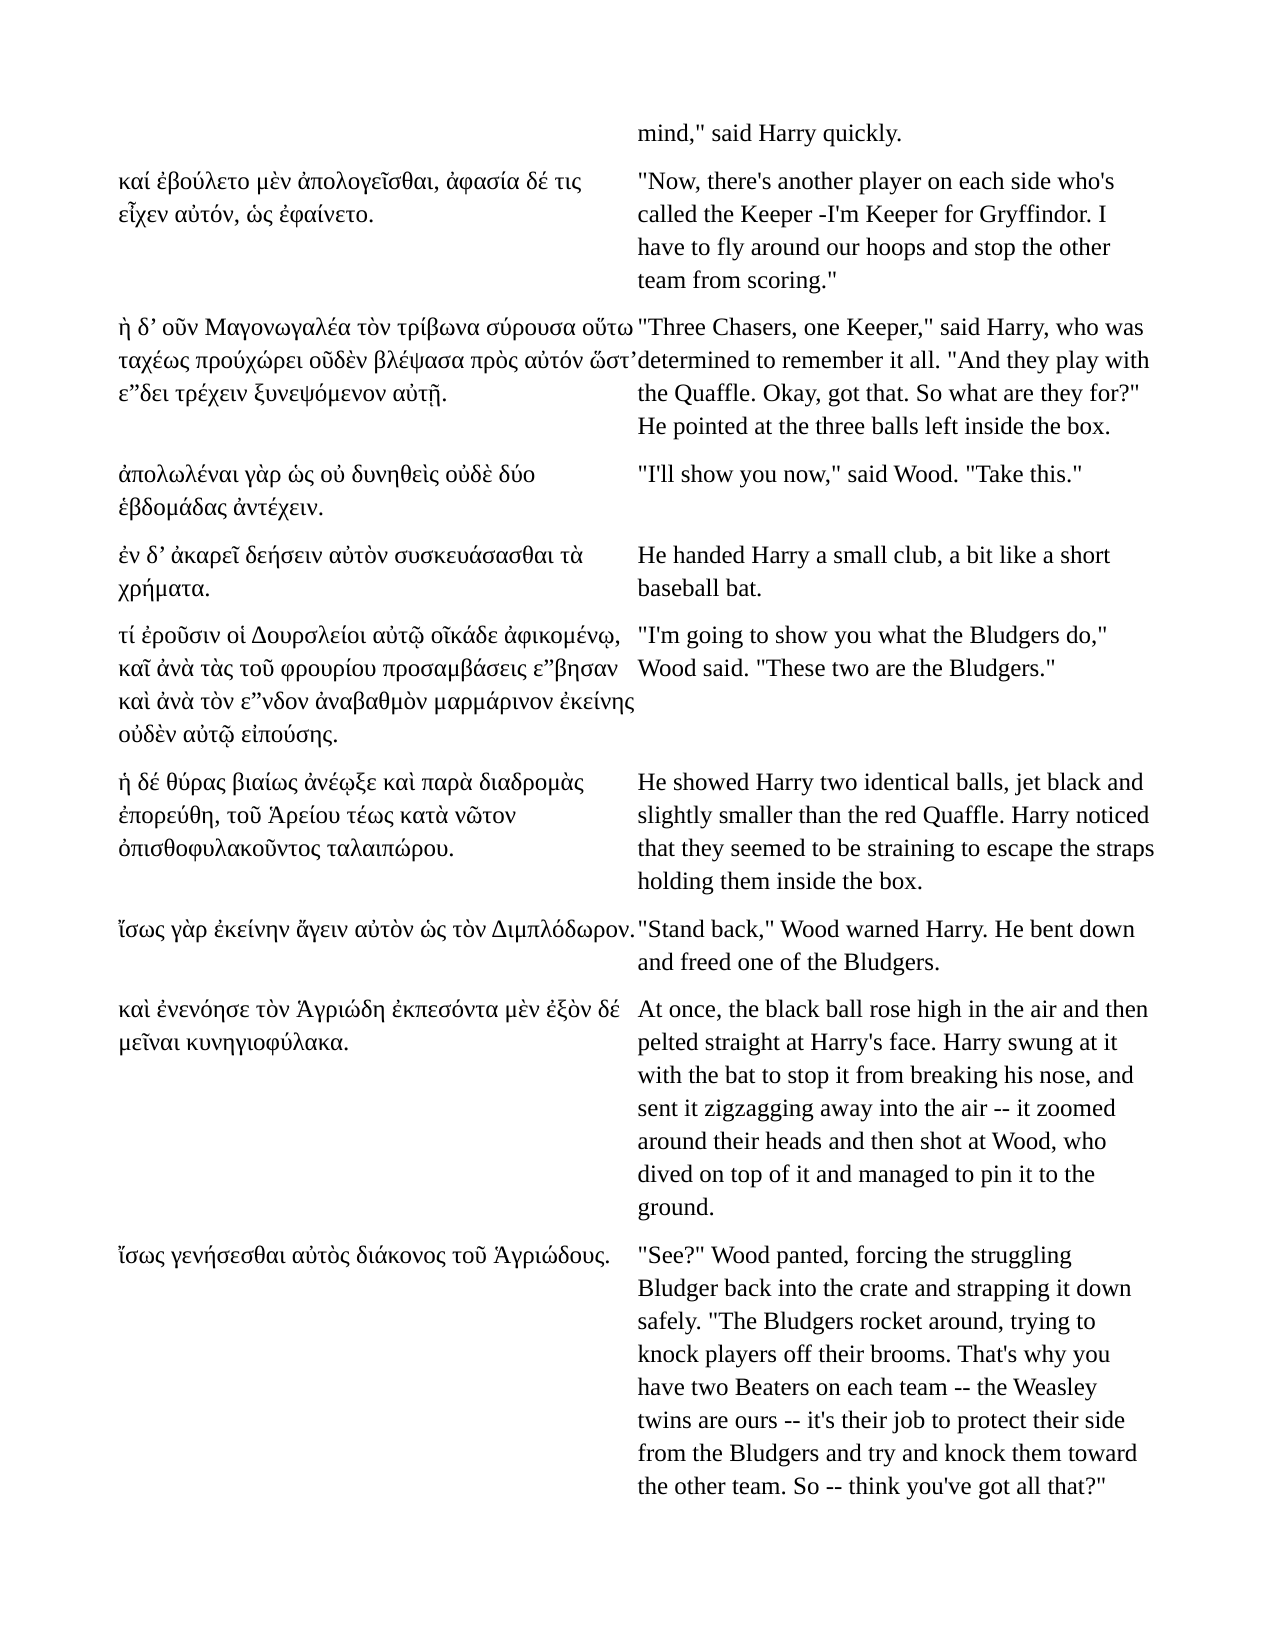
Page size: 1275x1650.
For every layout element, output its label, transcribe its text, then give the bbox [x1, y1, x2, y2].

table_cell He showed Harry two identical balls, jet black and slightly smaller than the red Quaffle. Harry noticed that they seemed to be straining to escape the straps holding them inside the box. [638, 767, 1157, 914]
table_cell "Now, there's another player on each side who's called the Keeper -I'm Keeper for Gryffindor. I have to fly around our hoops and stop the other team from scoring." [638, 166, 1157, 312]
table_cell ὴ δ’ οῦν Μαγονωγαλέα τὸν τρίβωνα σύρουσα οὕτω ταχέως προύχώρει οῦδὲν βλέψασα πρὸς αὐτόν ὥστ’ ε”δει τρέχειν ξυνεψόμενον αὐτῇ. [118, 313, 637, 459]
table_cell ἴσως γὰρ ἐκείνην ἄγειν αὐτὸν ὡς τὸν Διμπλόδωρον. [118, 914, 637, 994]
table_cell "Three Chasers, one Keeper," said Harry, who was determined to remember it all. "And they play with the Quaffle. Okay, got that. So what are they for?" He pointed at the three balls left inside the box. [638, 313, 1157, 459]
table_cell καὶ ἐνενόησε τὸν Ἁγριώδη ἐκπεσόντα μὲν ἐξὸν δέ μεῖναι κυνηγιοφύλακα. [118, 994, 637, 1240]
table_cell ἡ δέ θύρας βιαίως ἀνέῳξε καὶ παρὰ διαδρομὰς ἐπορεύθη, τοῦ Ἁρείου τέως κατὰ νῶτον ὀπισθοφυλακοῦντος ταλαιπώρου. [118, 767, 637, 914]
table_cell "See?" Wood panted, forcing the struggling Bludger back into the crate and strapping it down safely. "The Bludgers rocket around, trying to knock players off their brooms. That's why you have two Beaters on each team -- the Weasley twins are ours -- it's their job to protect their side from the Bludgers and try and knock them toward the other team. So -- think you've got all that?" [638, 1240, 1157, 1519]
table_cell ἴσως γενήσεσθαι αὐτὸς διάκονος τοῦ Ἁγριώδους. [118, 1240, 637, 1519]
table_cell ἐν δ’ ἀκαρεῖ δεήσειν αὐτὸν συσκευάσασθαι τὰ χρήματα. [118, 540, 637, 620]
table_cell "I'll show you now," said Wood. "Take this." [638, 459, 1157, 540]
table_cell He handed Harry a small club, a bit like a short baseball bat. [638, 540, 1157, 620]
table_cell At once, the black ball rose high in the air and then pelted straight at Harry's face. Harry swung at it with the bat to stop it from breaking his nose, and sent it zigzagging away into the air -- it zoomed around their heads and then shot at Wood, who dived on top of it and managed to pin it to the ground. [638, 994, 1157, 1240]
table_cell τί ἐροῦσιν οἱ Δουρσλείοι αὐτῷ οῖκάδε ἀφικομένῳ, καῖ ἀνὰ τὰς τοῦ φρουρίου προσαμβάσεις ε”βησαν καὶ ἀνὰ τὸν ε”νδον ἀναβαθμὸν μαρμάρινον ἐκείνης οὐδὲν αὐτῷ εἰπούσης. [118, 620, 637, 767]
table_cell [118, 118, 637, 166]
table_cell mind," said Harry quickly. [638, 118, 1157, 166]
table_cell "I'm going to show you what the Bludgers do," Wood said. "These two are the Bludgers." [638, 620, 1157, 767]
table_cell "Stand back," Wood warned Harry. He bent down and freed one of the Bludgers. [638, 914, 1157, 994]
table_cell ἀπολωλέναι γὰρ ὡς οὐ δυνηθεὶς οὐδὲ δύο ἑβδομάδας ἀντέχειν. [118, 459, 637, 540]
table_cell καί ἐβούλετο μὲν ἀπολογεῖσθαι, ἀφασία δέ τις εἶχεν αὐτόν, ὡς ἐφαίνετο. [118, 166, 637, 312]
